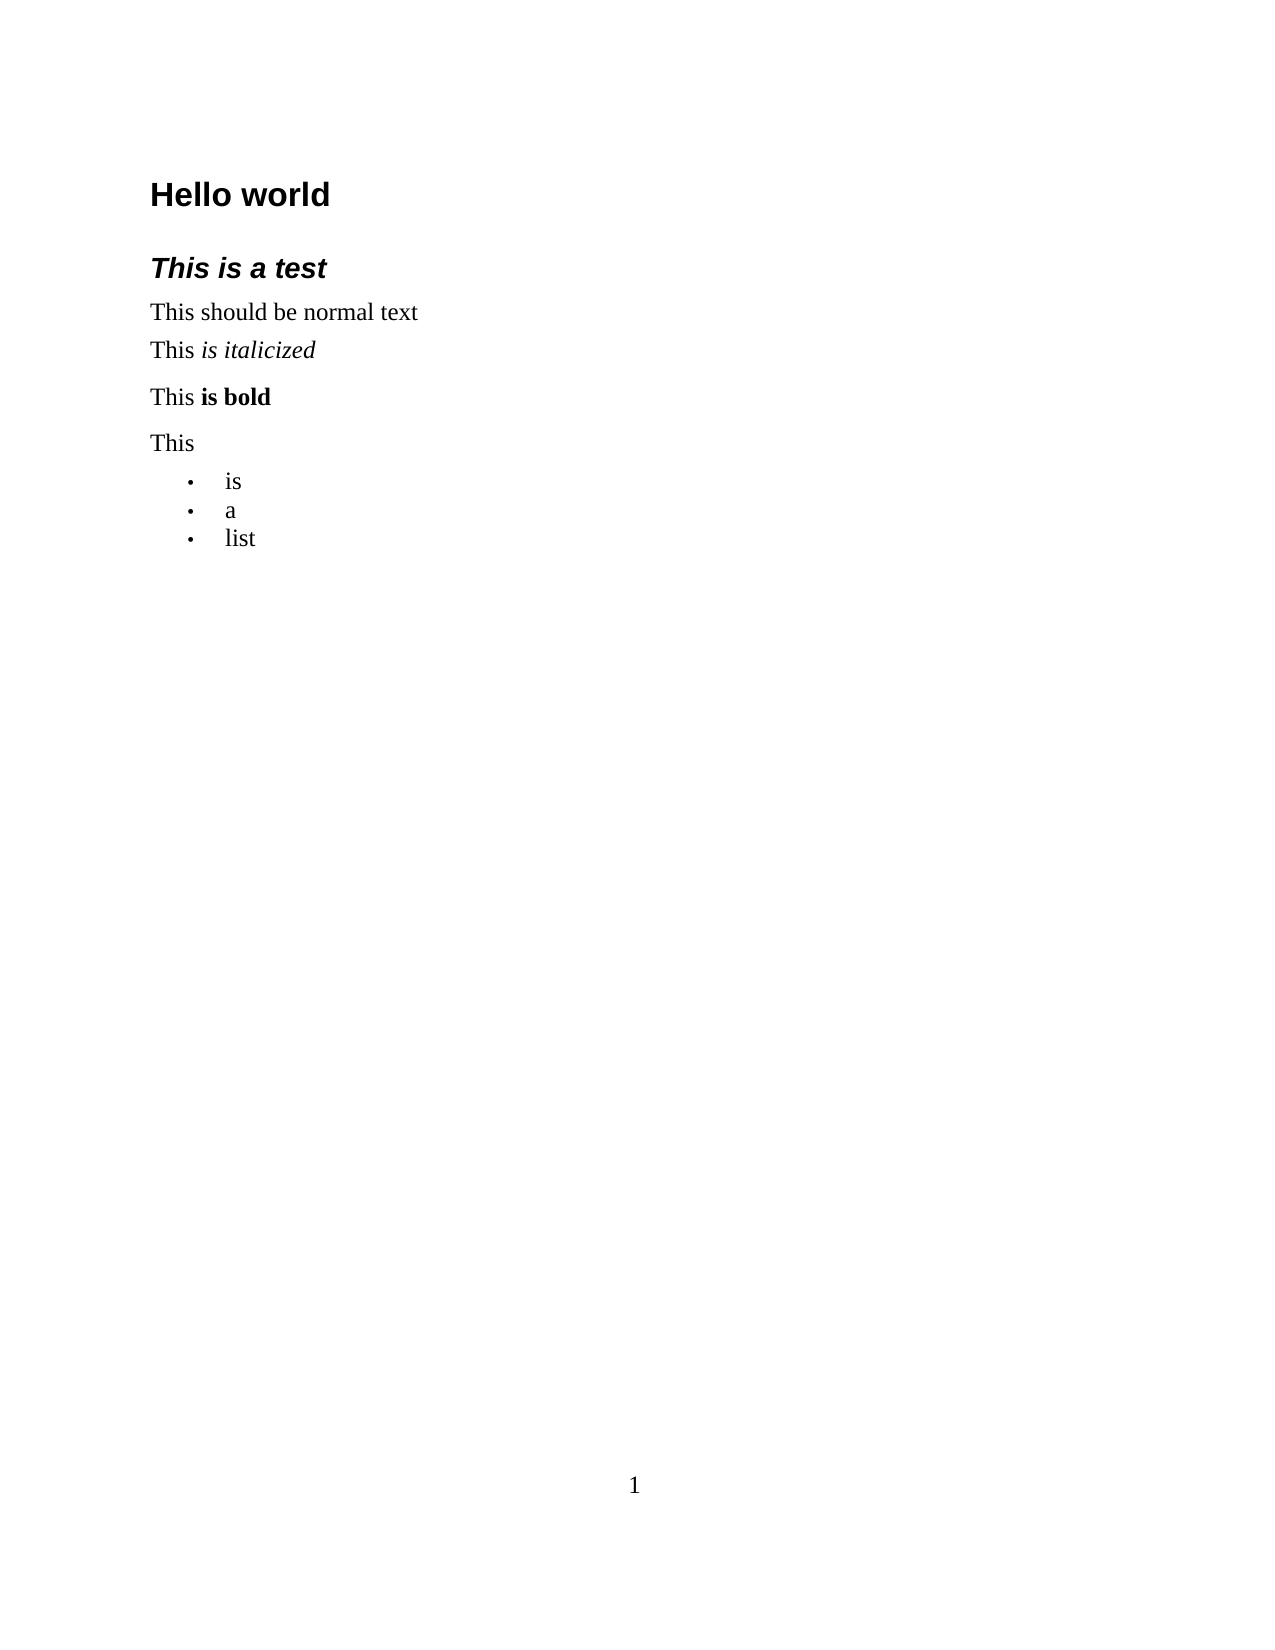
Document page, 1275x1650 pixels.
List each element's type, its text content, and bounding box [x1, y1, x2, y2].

list a [187, 495, 1125, 523]
subtitle This is a test [150, 251, 1125, 285]
text This is italicized [150, 335, 1125, 364]
subtitle Hello world [150, 175, 1125, 214]
text This [150, 428, 1125, 457]
text This is bold [150, 382, 1125, 410]
list is [187, 466, 1125, 495]
text This should be normal text [150, 297, 1125, 326]
list list [187, 523, 1125, 552]
